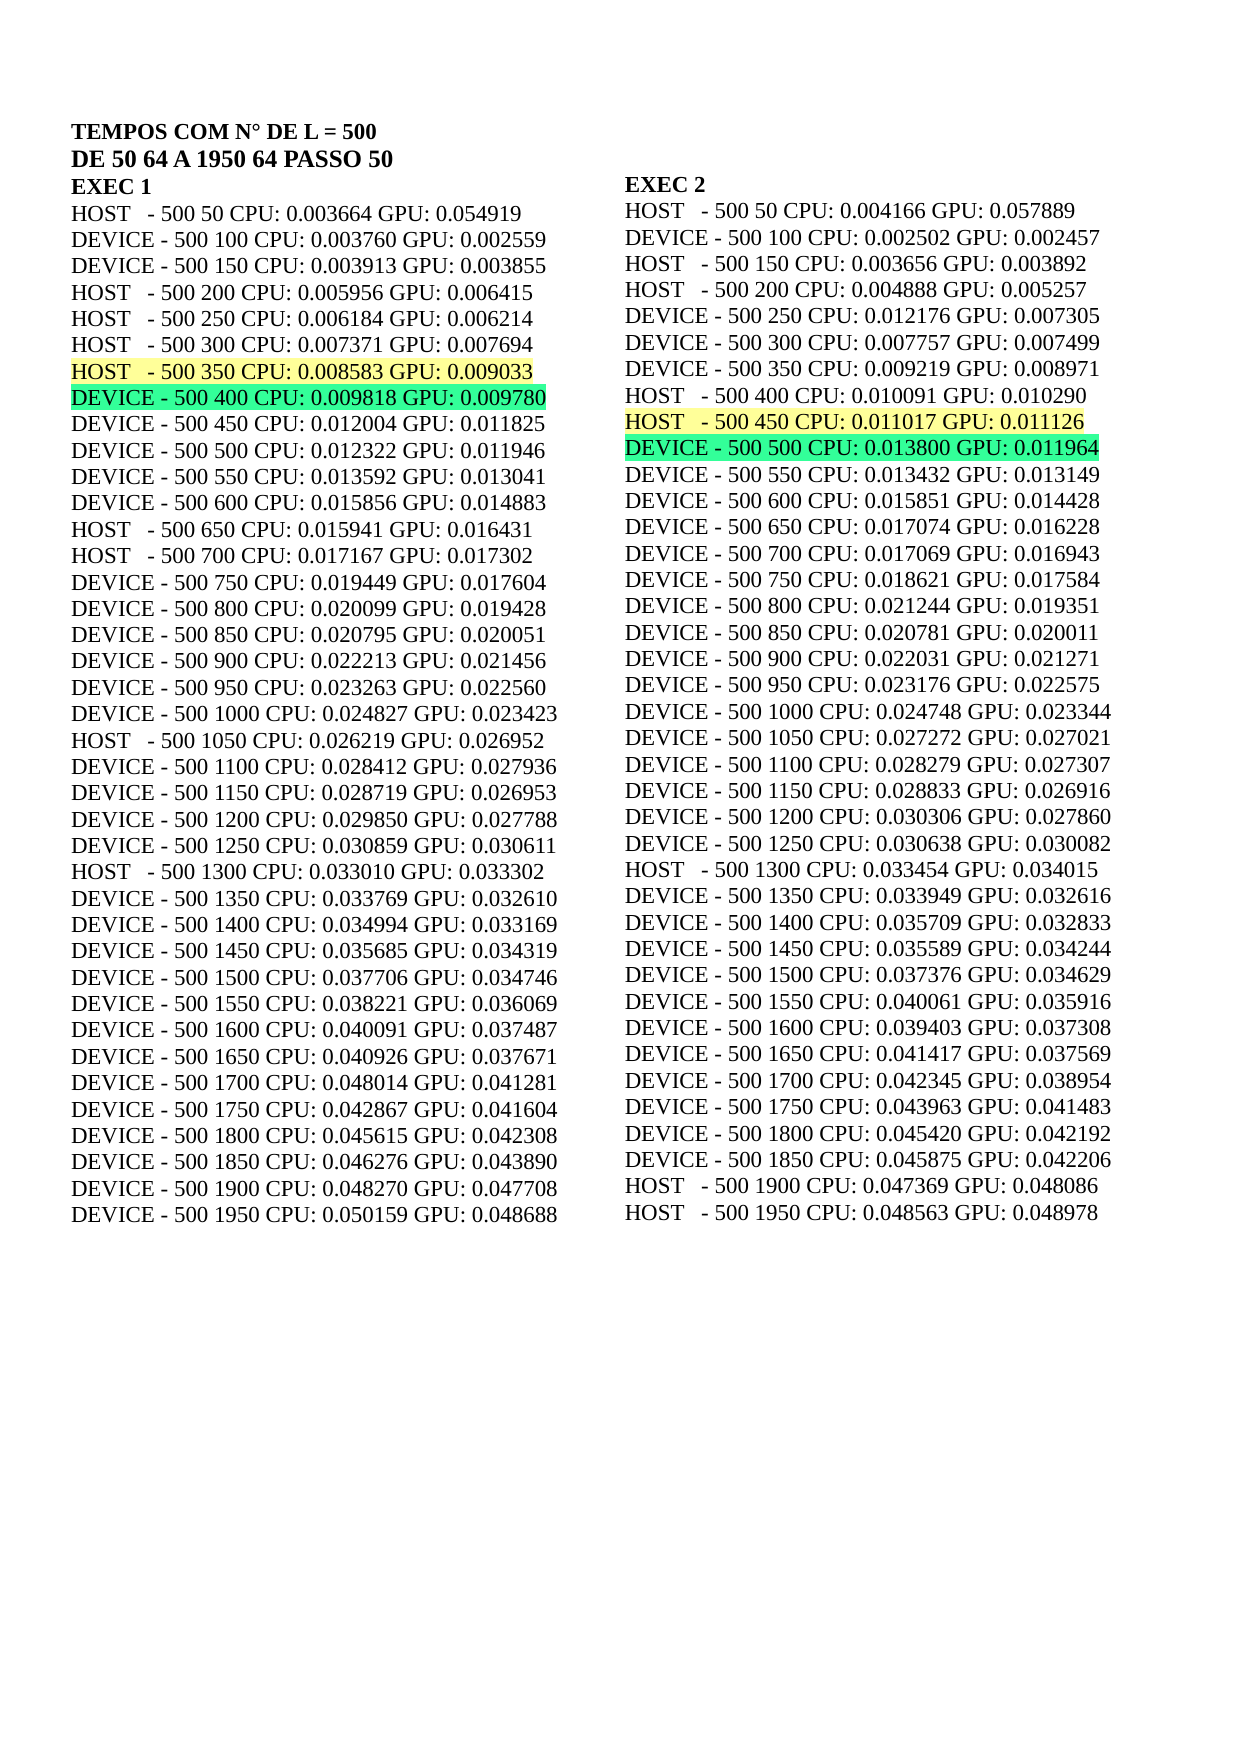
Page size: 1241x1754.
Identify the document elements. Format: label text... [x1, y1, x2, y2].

text DEVICE - 500 800 CPU: 0.020099 GPU: 0.019428 [71, 595, 616, 621]
text DEVICE - 500 600 CPU: 0.015856 GPU: 0.014883 [71, 489, 616, 516]
text DEVICE - 500 950 CPU: 0.023263 GPU: 0.022560 [71, 674, 616, 700]
text DEVICE - 500 1350 CPU: 0.033769 GPU: 0.032610 [71, 885, 616, 911]
text DEVICE - 500 100 CPU: 0.002502 GPU: 0.002457 [624, 223, 1169, 250]
text DEVICE - 500 1650 CPU: 0.040926 GPU: 0.037671 [71, 1043, 616, 1069]
text DEVICE - 500 1450 CPU: 0.035589 GPU: 0.034244 [624, 935, 1169, 961]
text HOST - 500 400 CPU: 0.010091 GPU: 0.010290 [624, 382, 1169, 408]
text HOST - 500 1050 CPU: 0.026219 GPU: 0.026952 [71, 727, 616, 753]
text HOST - 500 150 CPU: 0.003656 GPU: 0.003892 [624, 250, 1169, 276]
text HOST - 500 450 CPU: 0.011017 GPU: 0.011126 [624, 408, 1169, 434]
text DEVICE - 500 150 CPU: 0.003913 GPU: 0.003855 [71, 252, 616, 279]
text EXEC 1 [71, 173, 616, 199]
text DEVICE - 500 500 CPU: 0.013800 GPU: 0.011964 [624, 434, 1169, 461]
text DEVICE - 500 1950 CPU: 0.050159 GPU: 0.048688 [71, 1201, 616, 1227]
text DEVICE - 500 1150 CPU: 0.028833 GPU: 0.026916 [624, 777, 1169, 803]
text HOST - 500 1300 CPU: 0.033010 GPU: 0.033302 [71, 858, 616, 885]
text DEVICE - 500 1450 CPU: 0.035685 GPU: 0.034319 [71, 937, 616, 964]
text DEVICE - 500 1700 CPU: 0.042345 GPU: 0.038954 [624, 1067, 1169, 1093]
text EXEC 2 [624, 171, 1169, 197]
text DEVICE - 500 350 CPU: 0.009219 GPU: 0.008971 [624, 355, 1169, 382]
text DEVICE - 500 250 CPU: 0.012176 GPU: 0.007305 [624, 303, 1169, 329]
text DEVICE - 500 1250 CPU: 0.030638 GPU: 0.030082 [624, 830, 1169, 856]
text HOST - 500 1950 CPU: 0.048563 GPU: 0.048978 [624, 1199, 1169, 1225]
text DEVICE - 500 1900 CPU: 0.048270 GPU: 0.047708 [71, 1175, 616, 1201]
text DEVICE - 500 1200 CPU: 0.029850 GPU: 0.027788 [71, 806, 616, 832]
text DEVICE - 500 1700 CPU: 0.048014 GPU: 0.041281 [71, 1069, 616, 1096]
text DEVICE - 500 400 CPU: 0.009818 GPU: 0.009780 [71, 384, 616, 410]
text HOST - 500 50 CPU: 0.003664 GPU: 0.054919 [71, 199, 616, 226]
text HOST - 500 1900 CPU: 0.047369 GPU: 0.048086 [624, 1172, 1169, 1199]
text DEVICE - 500 600 CPU: 0.015851 GPU: 0.014428 [624, 487, 1169, 513]
text HOST - 500 1300 CPU: 0.033454 GPU: 0.034015 [624, 856, 1169, 882]
text HOST - 500 300 CPU: 0.007371 GPU: 0.007694 [71, 331, 616, 358]
text DEVICE - 500 1500 CPU: 0.037376 GPU: 0.034629 [624, 961, 1169, 988]
text DEVICE - 500 900 CPU: 0.022213 GPU: 0.021456 [71, 648, 616, 674]
text DEVICE - 500 800 CPU: 0.021244 GPU: 0.019351 [624, 592, 1169, 619]
text HOST - 500 650 CPU: 0.015941 GPU: 0.016431 [71, 516, 616, 542]
text DEVICE - 500 1100 CPU: 0.028412 GPU: 0.027936 [71, 753, 616, 779]
text DEVICE - 500 1800 CPU: 0.045615 GPU: 0.042308 [71, 1122, 616, 1148]
text DEVICE - 500 1400 CPU: 0.035709 GPU: 0.032833 [624, 909, 1169, 935]
text DEVICE - 500 850 CPU: 0.020781 GPU: 0.020011 [624, 619, 1169, 645]
text HOST - 500 50 CPU: 0.004166 GPU: 0.057889 [624, 197, 1169, 223]
text HOST - 500 700 CPU: 0.017167 GPU: 0.017302 [71, 542, 616, 568]
text DEVICE - 500 1750 CPU: 0.043963 GPU: 0.041483 [624, 1093, 1169, 1119]
text DEVICE - 500 500 CPU: 0.012322 GPU: 0.011946 [71, 437, 616, 463]
text DEVICE - 500 850 CPU: 0.020795 GPU: 0.020051 [71, 621, 616, 648]
text DEVICE - 500 1800 CPU: 0.045420 GPU: 0.042192 [624, 1119, 1169, 1146]
text DEVICE - 500 550 CPU: 0.013432 GPU: 0.013149 [624, 461, 1169, 487]
text DEVICE - 500 1550 CPU: 0.040061 GPU: 0.035916 [624, 988, 1169, 1014]
text DEVICE - 500 1100 CPU: 0.028279 GPU: 0.027307 [624, 751, 1169, 777]
text DEVICE - 500 1350 CPU: 0.033949 GPU: 0.032616 [624, 882, 1169, 909]
text HOST - 500 200 CPU: 0.004888 GPU: 0.005257 [624, 276, 1169, 303]
text DEVICE - 500 700 CPU: 0.017069 GPU: 0.016943 [624, 540, 1169, 566]
text DEVICE - 500 1200 CPU: 0.030306 GPU: 0.027860 [624, 803, 1169, 830]
text DEVICE - 500 1500 CPU: 0.037706 GPU: 0.034746 [71, 964, 616, 990]
text DEVICE - 500 1600 CPU: 0.039403 GPU: 0.037308 [624, 1014, 1169, 1041]
text HOST - 500 250 CPU: 0.006184 GPU: 0.006214 [71, 305, 616, 331]
text DEVICE - 500 1600 CPU: 0.040091 GPU: 0.037487 [71, 1017, 616, 1043]
text HOST - 500 200 CPU: 0.005956 GPU: 0.006415 [71, 279, 616, 305]
text DEVICE - 500 1000 CPU: 0.024748 GPU: 0.023344 [624, 698, 1169, 724]
text DEVICE - 500 300 CPU: 0.007757 GPU: 0.007499 [624, 329, 1169, 355]
text TEMPOS COM N° DE L = 500 [71, 118, 616, 144]
text DEVICE - 500 750 CPU: 0.018621 GPU: 0.017584 [624, 566, 1169, 592]
text DEVICE - 500 1850 CPU: 0.046276 GPU: 0.043890 [71, 1148, 616, 1175]
text DEVICE - 500 1850 CPU: 0.045875 GPU: 0.042206 [624, 1146, 1169, 1172]
text DEVICE - 500 1050 CPU: 0.027272 GPU: 0.027021 [624, 724, 1169, 751]
text DEVICE - 500 950 CPU: 0.023176 GPU: 0.022575 [624, 672, 1169, 698]
text HOST - 500 350 CPU: 0.008583 GPU: 0.009033 [71, 358, 616, 384]
text DEVICE - 500 450 CPU: 0.012004 GPU: 0.011825 [71, 410, 616, 437]
text DEVICE - 500 1650 CPU: 0.041417 GPU: 0.037569 [624, 1041, 1169, 1067]
text DEVICE - 500 1550 CPU: 0.038221 GPU: 0.036069 [71, 990, 616, 1017]
text DEVICE - 500 1250 CPU: 0.030859 GPU: 0.030611 [71, 832, 616, 858]
text DEVICE - 500 1000 CPU: 0.024827 GPU: 0.023423 [71, 700, 616, 727]
text DEVICE - 500 1400 CPU: 0.034994 GPU: 0.033169 [71, 911, 616, 937]
text DEVICE - 500 900 CPU: 0.022031 GPU: 0.021271 [624, 645, 1169, 672]
text DEVICE - 500 1150 CPU: 0.028719 GPU: 0.026953 [71, 779, 616, 806]
text DEVICE - 500 650 CPU: 0.017074 GPU: 0.016228 [624, 513, 1169, 540]
text DEVICE - 500 550 CPU: 0.013592 GPU: 0.013041 [71, 463, 616, 489]
text DEVICE - 500 100 CPU: 0.003760 GPU: 0.002559 [71, 226, 616, 252]
text DE 50 64 A 1950 64 PASSO 50 [71, 144, 616, 173]
text DEVICE - 500 750 CPU: 0.019449 GPU: 0.017604 [71, 568, 616, 595]
text DEVICE - 500 1750 CPU: 0.042867 GPU: 0.041604 [71, 1096, 616, 1122]
